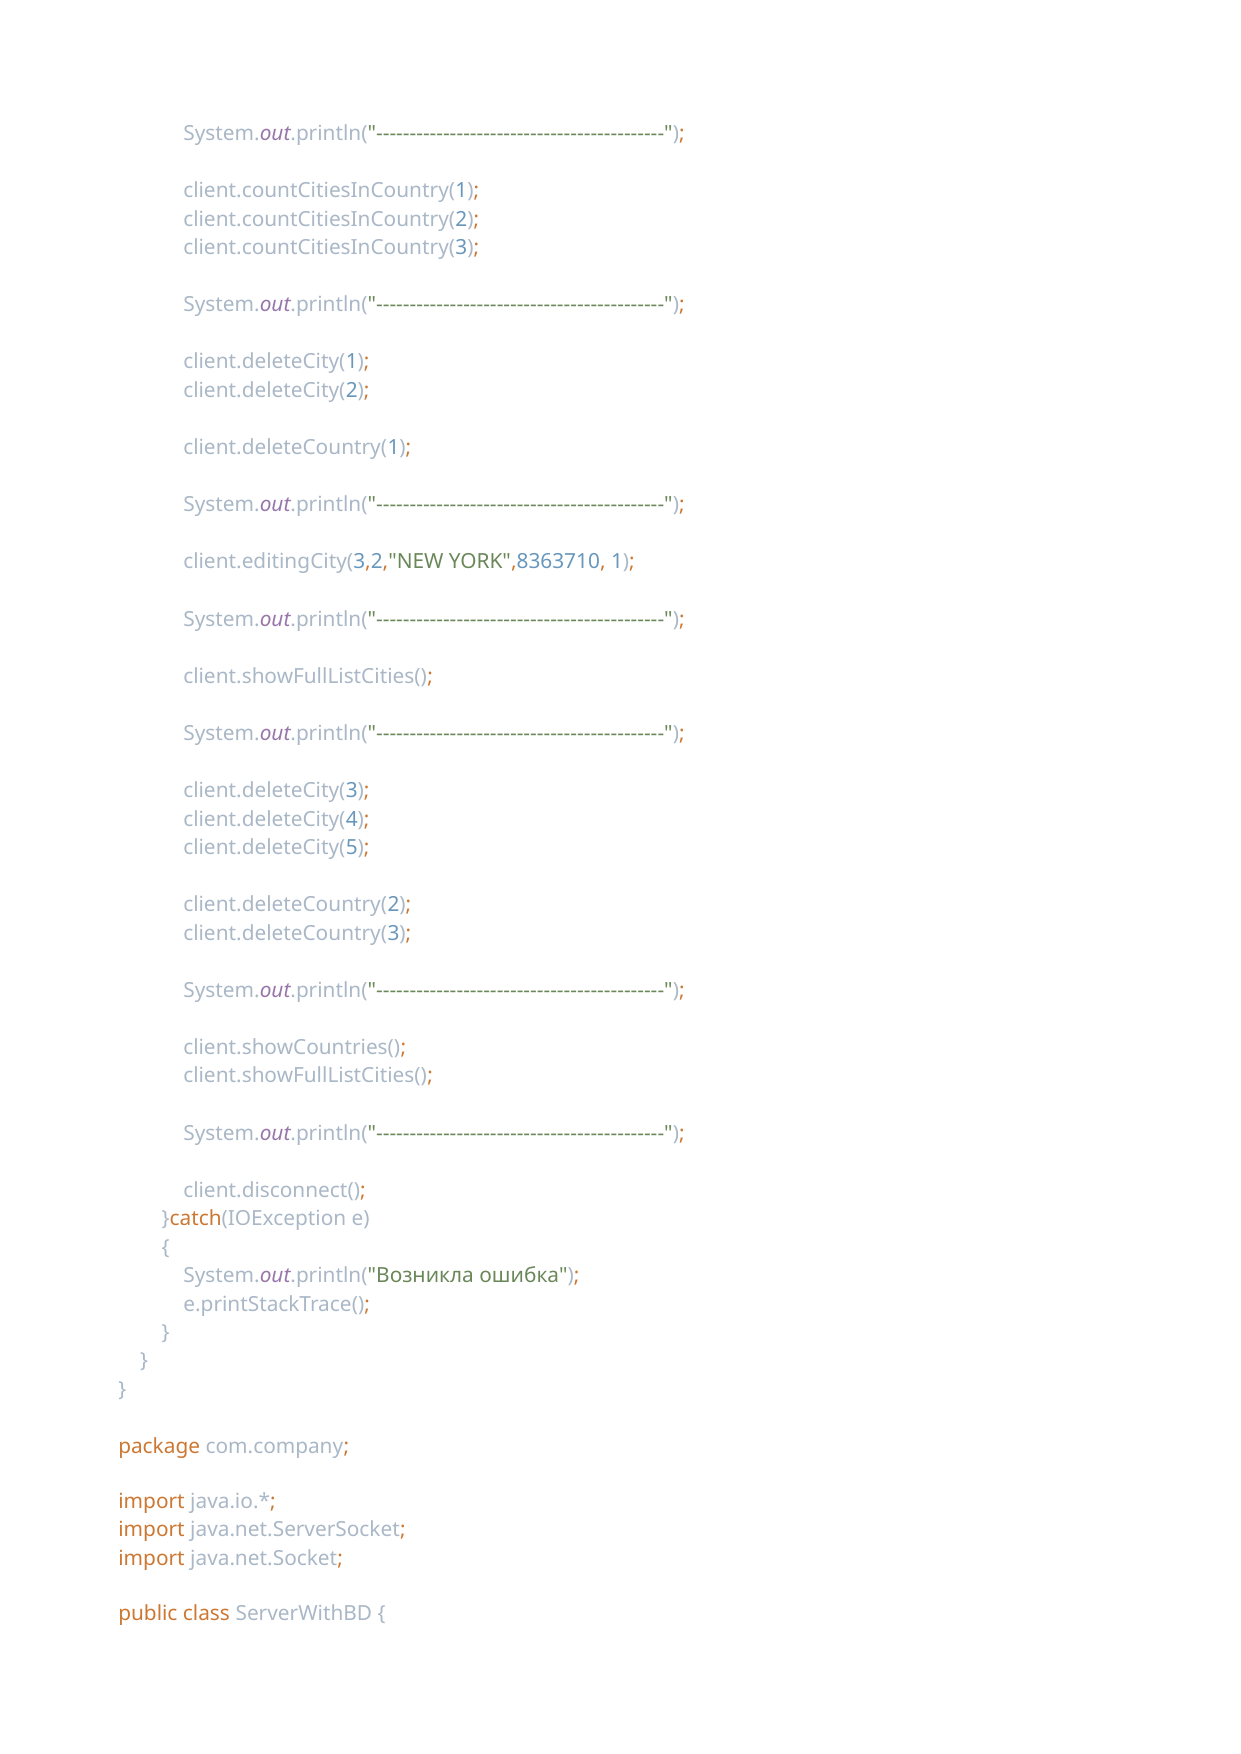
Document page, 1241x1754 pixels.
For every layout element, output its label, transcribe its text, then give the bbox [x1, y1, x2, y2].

text package com.company; import java.io.*; import java.net.ServerSocket; import java.net.Socket; public class ServerWithBD { [118, 1431, 1122, 1626]
text System.out.println("-------------------------------------------"); client.countCitiesInCountry(1); client.countCitiesInCountry(2); client.countCitiesInCountry(3); System.out.println("-------------------------------------------"); client.deleteCity(1); client.deleteCity(2); client.deleteCountry(1); System.out.println("-------------------------------------------"); client.editingCity(3,2,"NEW YORK",8363710, 1); System.out.println("-------------------------------------------"); client.showFullListCities(); System.out.println("-------------------------------------------"); client.deleteCity(3); client.deleteCity(4); client.deleteCity(5); client.deleteCountry(2); client.deleteCountry(3); System.out.println("-------------------------------------------"); client.showCountries(); client.showFullListCities(); System.out.println("-------------------------------------------"); client.disconnect(); }catch(IOException e) { System.out.println("Возникла ошибка"); e.printStackTrace(); } } } [118, 118, 1122, 1402]
